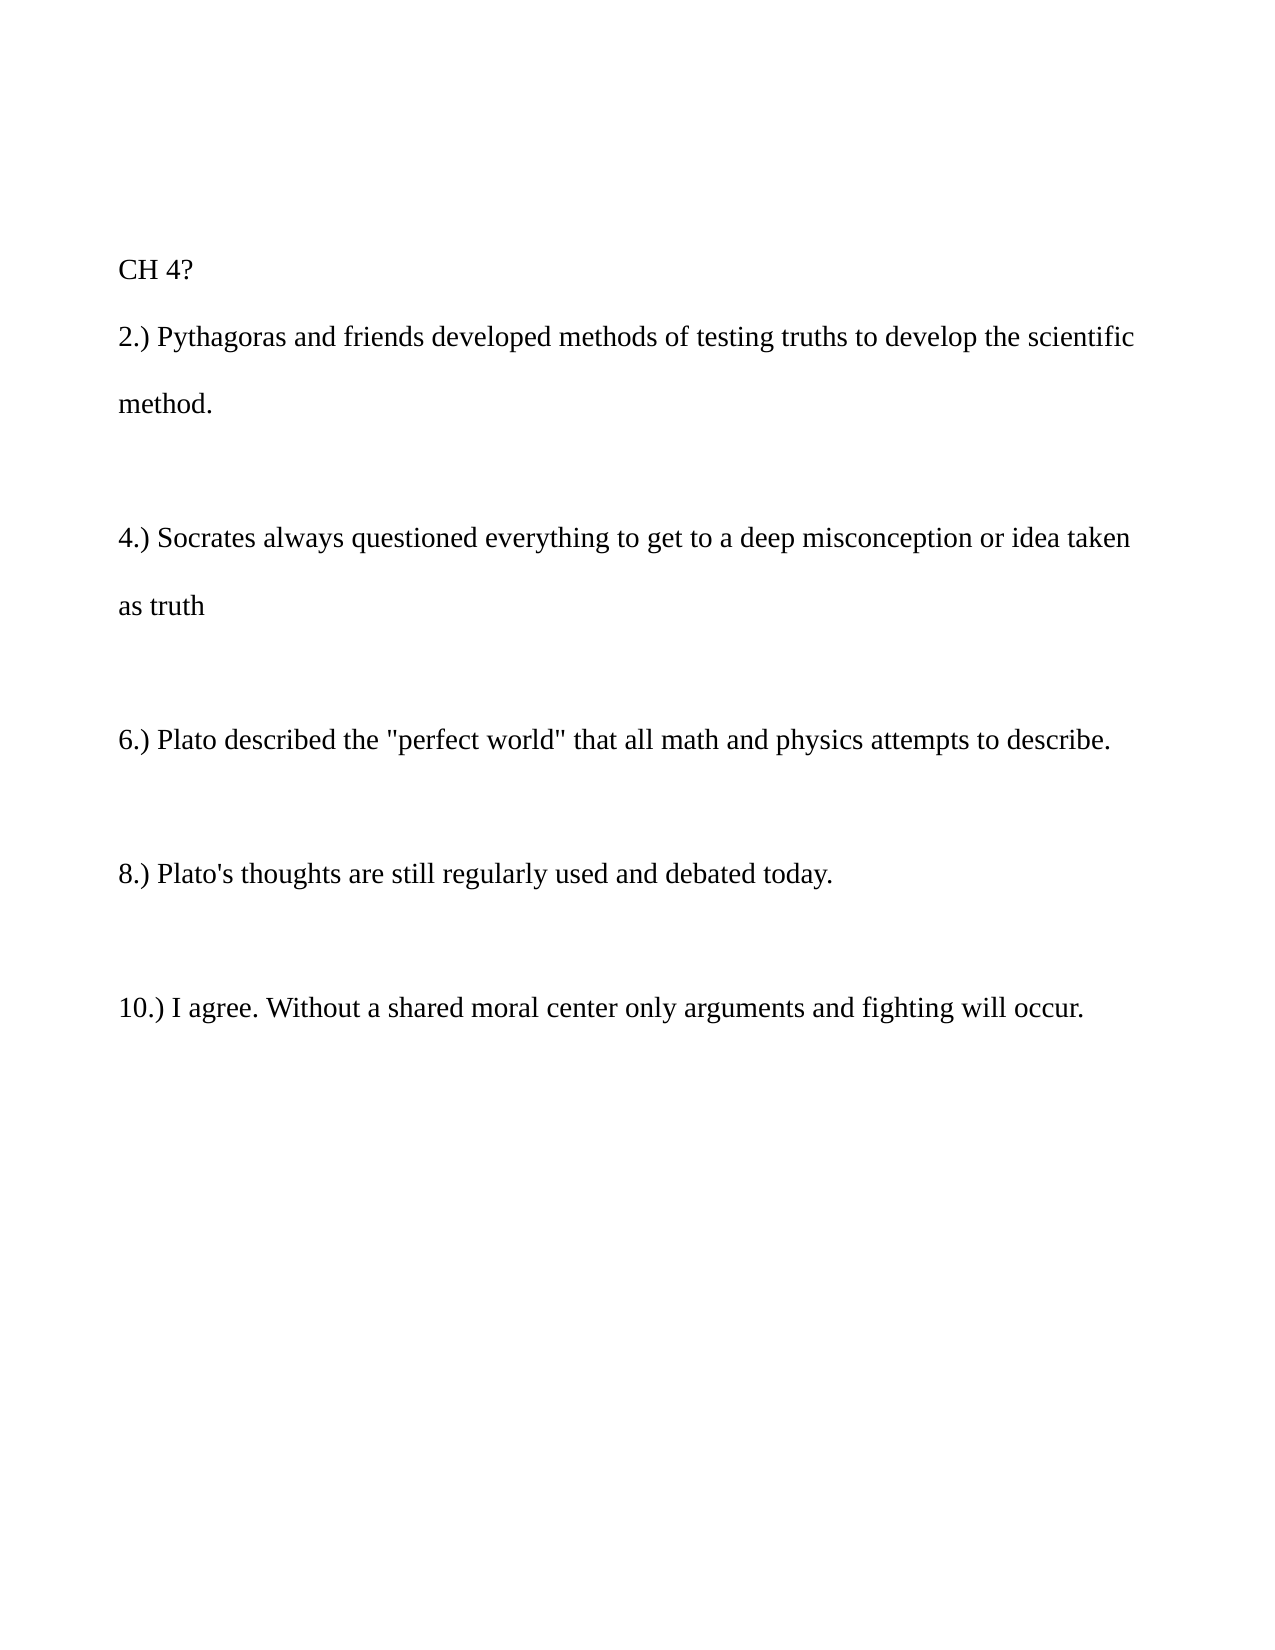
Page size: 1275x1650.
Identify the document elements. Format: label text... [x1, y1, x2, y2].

text 2.) Pythagoras and friends developed methods of testing truths to develop the scientific method. [118, 319, 1157, 420]
text CH 4? [118, 252, 1157, 286]
text 10.) I agree. Without a shared moral center only arguments and fighting will occur. [118, 990, 1157, 1024]
text 6.) Plato described the "perfect world" that all math and physics attempts to describe. [118, 722, 1157, 755]
text 8.) Plato's thoughts are still regularly used and debated today. [118, 856, 1157, 889]
text 4.) Socrates always questioned everything to get to a deep misconception or idea taken as truth [118, 521, 1157, 621]
